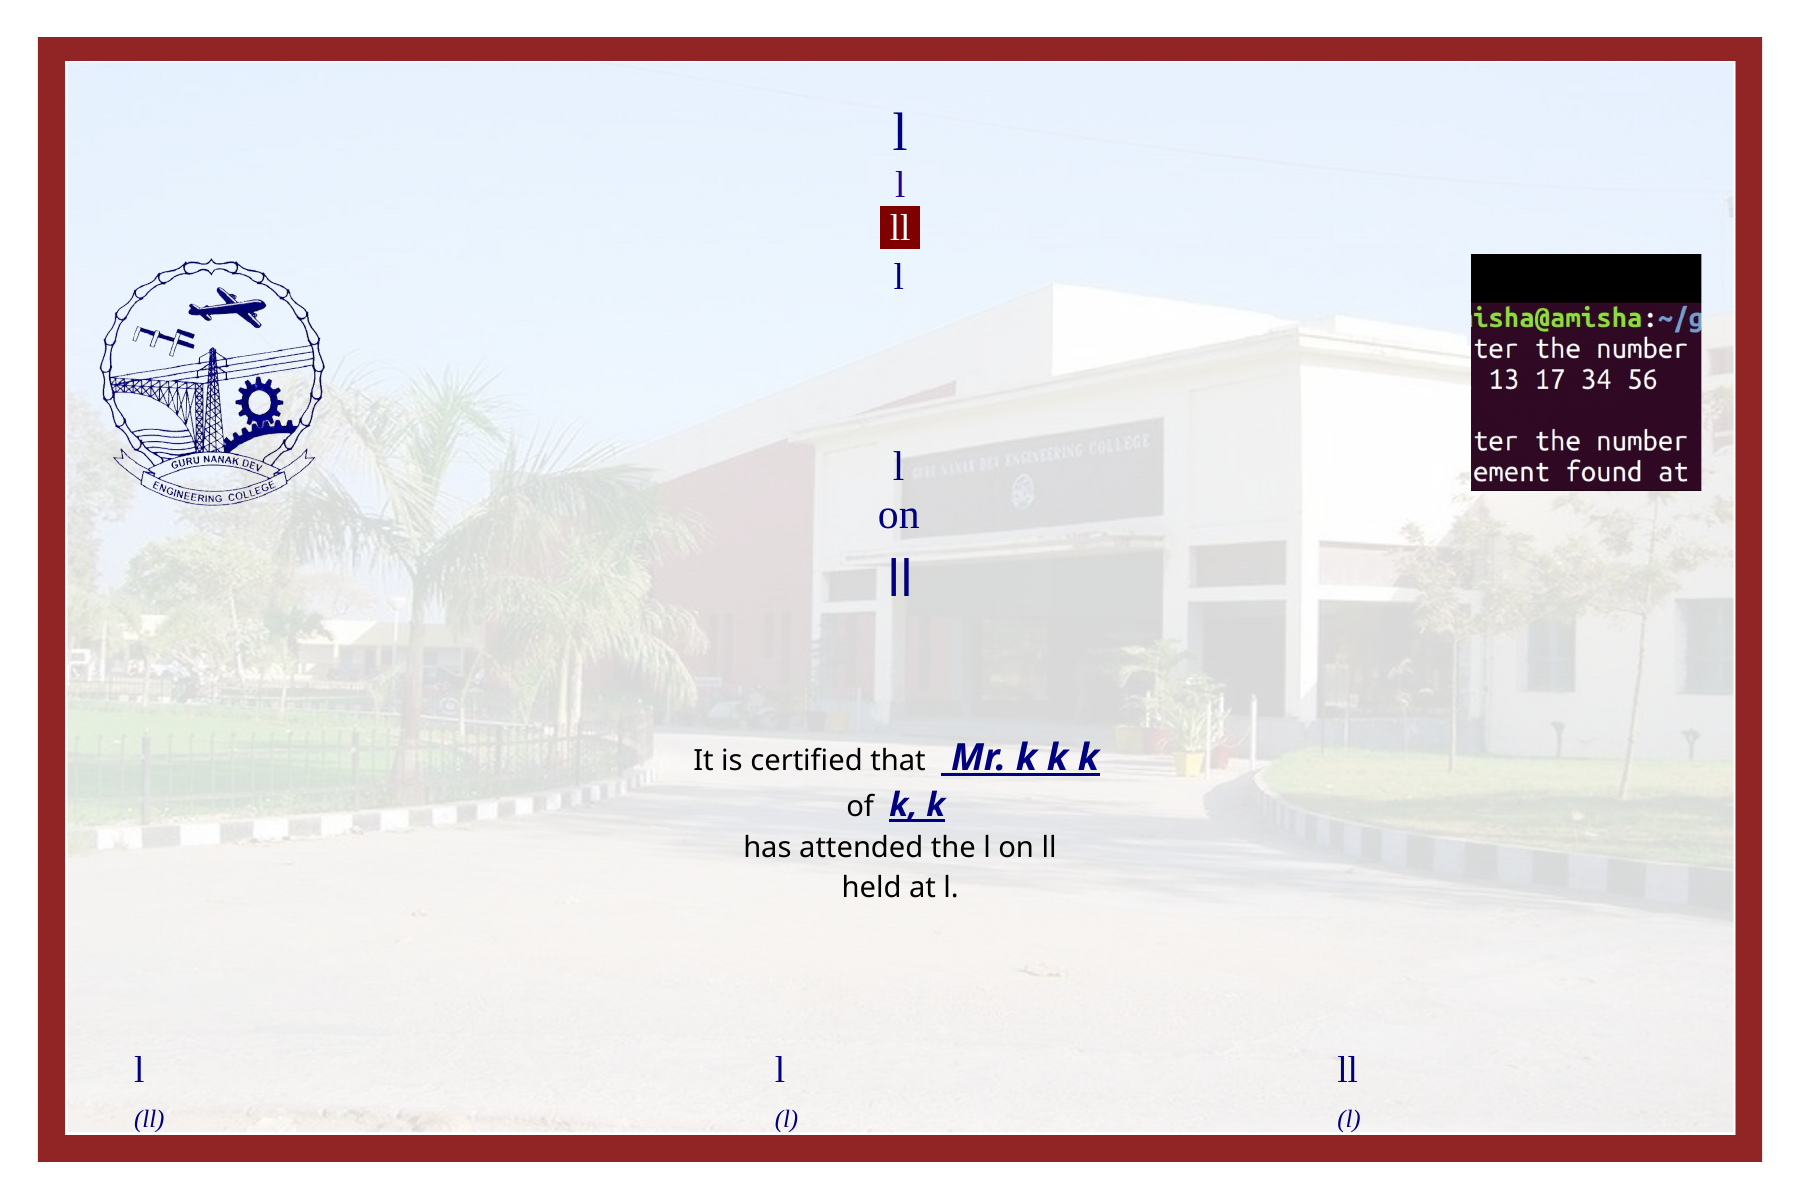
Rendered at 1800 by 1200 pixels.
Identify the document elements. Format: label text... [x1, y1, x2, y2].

table_cell (l) [769, 1099, 1331, 1139]
table_header [95, 249, 332, 543]
text ll [38, 543, 1762, 611]
text l [38, 100, 1762, 163]
table_header [1465, 249, 1702, 543]
table_cell (ll) [128, 1099, 769, 1139]
table_cell (l) [1331, 1099, 1683, 1139]
table_header l l on [332, 249, 1465, 543]
text has attended the l on ll [38, 827, 1762, 866]
text of k, k [38, 781, 1762, 827]
text l [38, 163, 1762, 206]
picture [37, 37, 1763, 1162]
table_header l [769, 1042, 1331, 1098]
text held at l. [38, 866, 1762, 906]
table_header ll [1331, 1042, 1683, 1098]
table_header l [128, 1042, 769, 1098]
text ll [38, 206, 1762, 249]
text It is certified that Mr. k k k [38, 730, 1762, 781]
